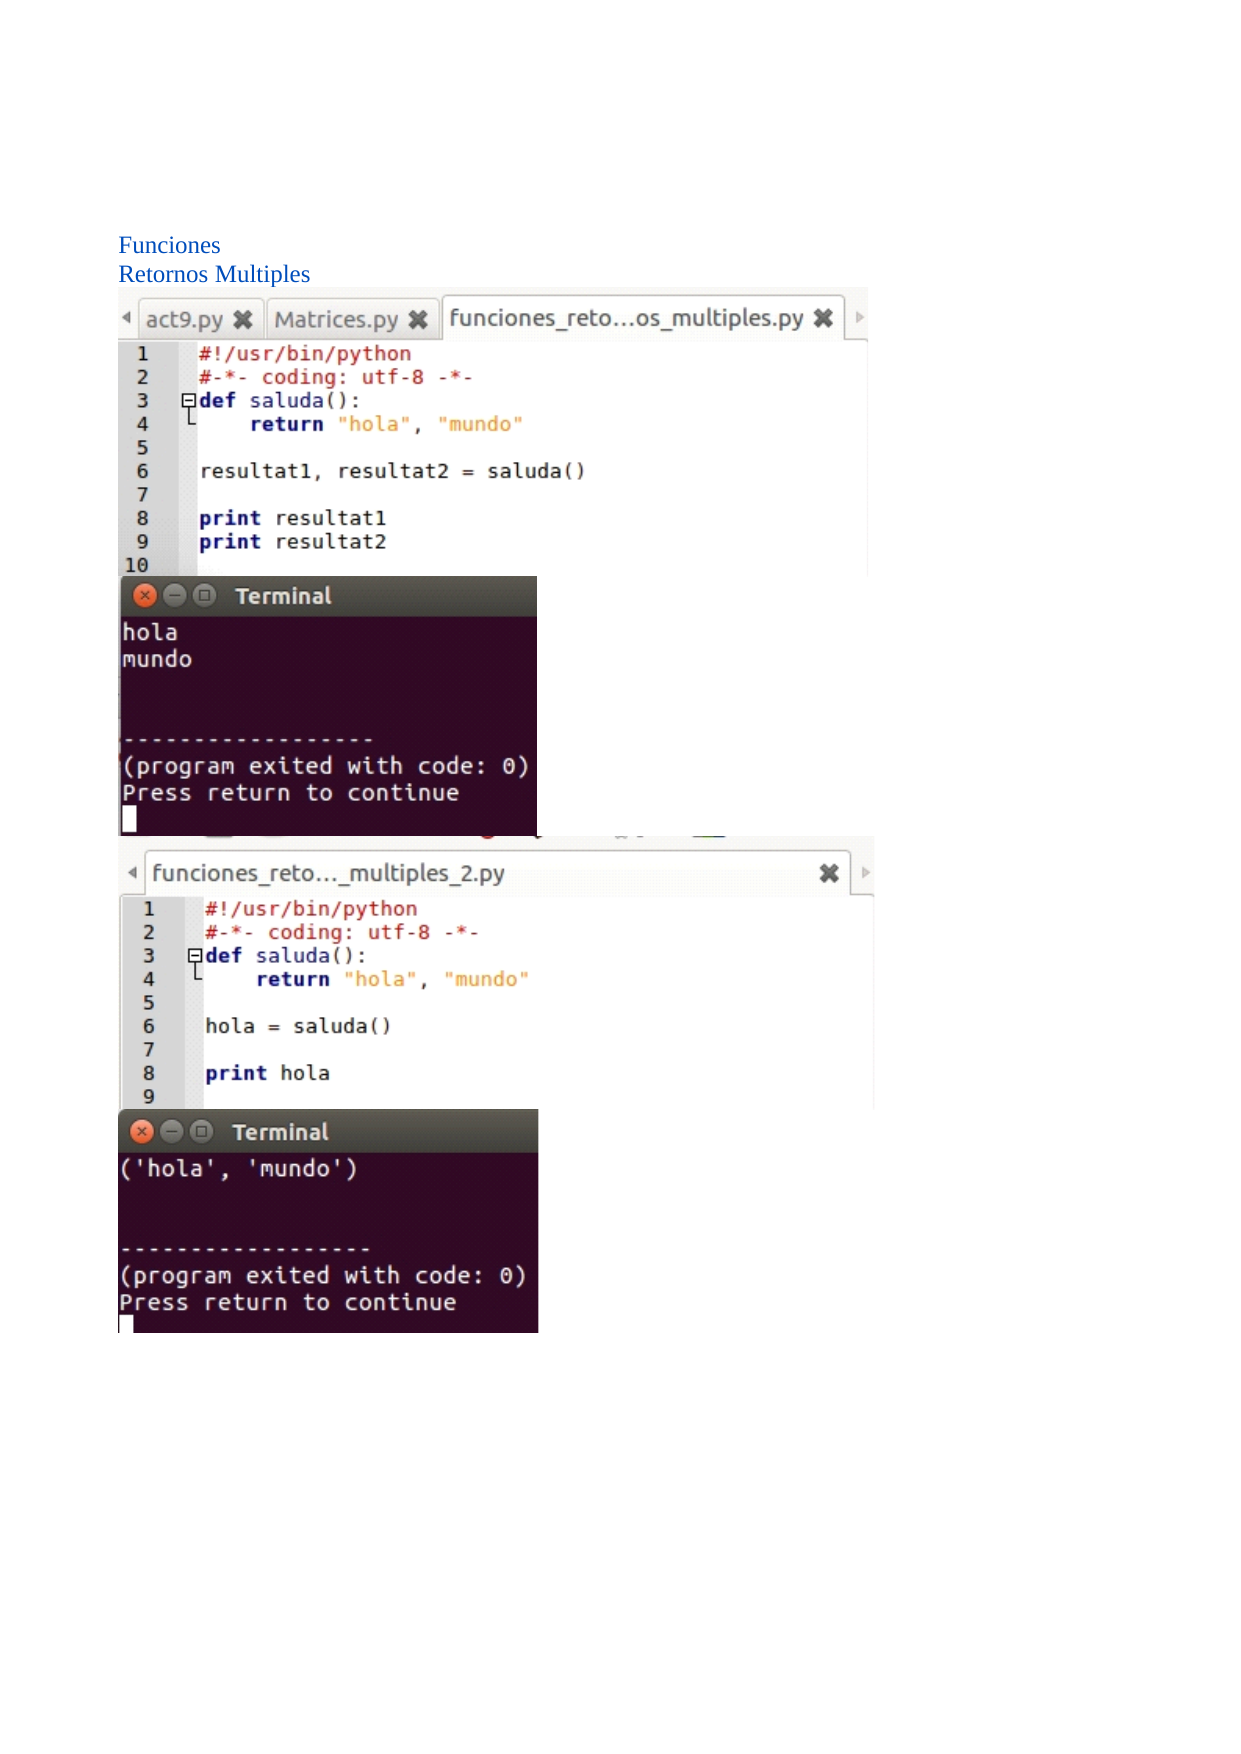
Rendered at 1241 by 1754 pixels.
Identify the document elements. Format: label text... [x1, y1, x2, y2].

text Funciones [118, 230, 1122, 259]
text Retornos Multiples [118, 259, 1122, 288]
